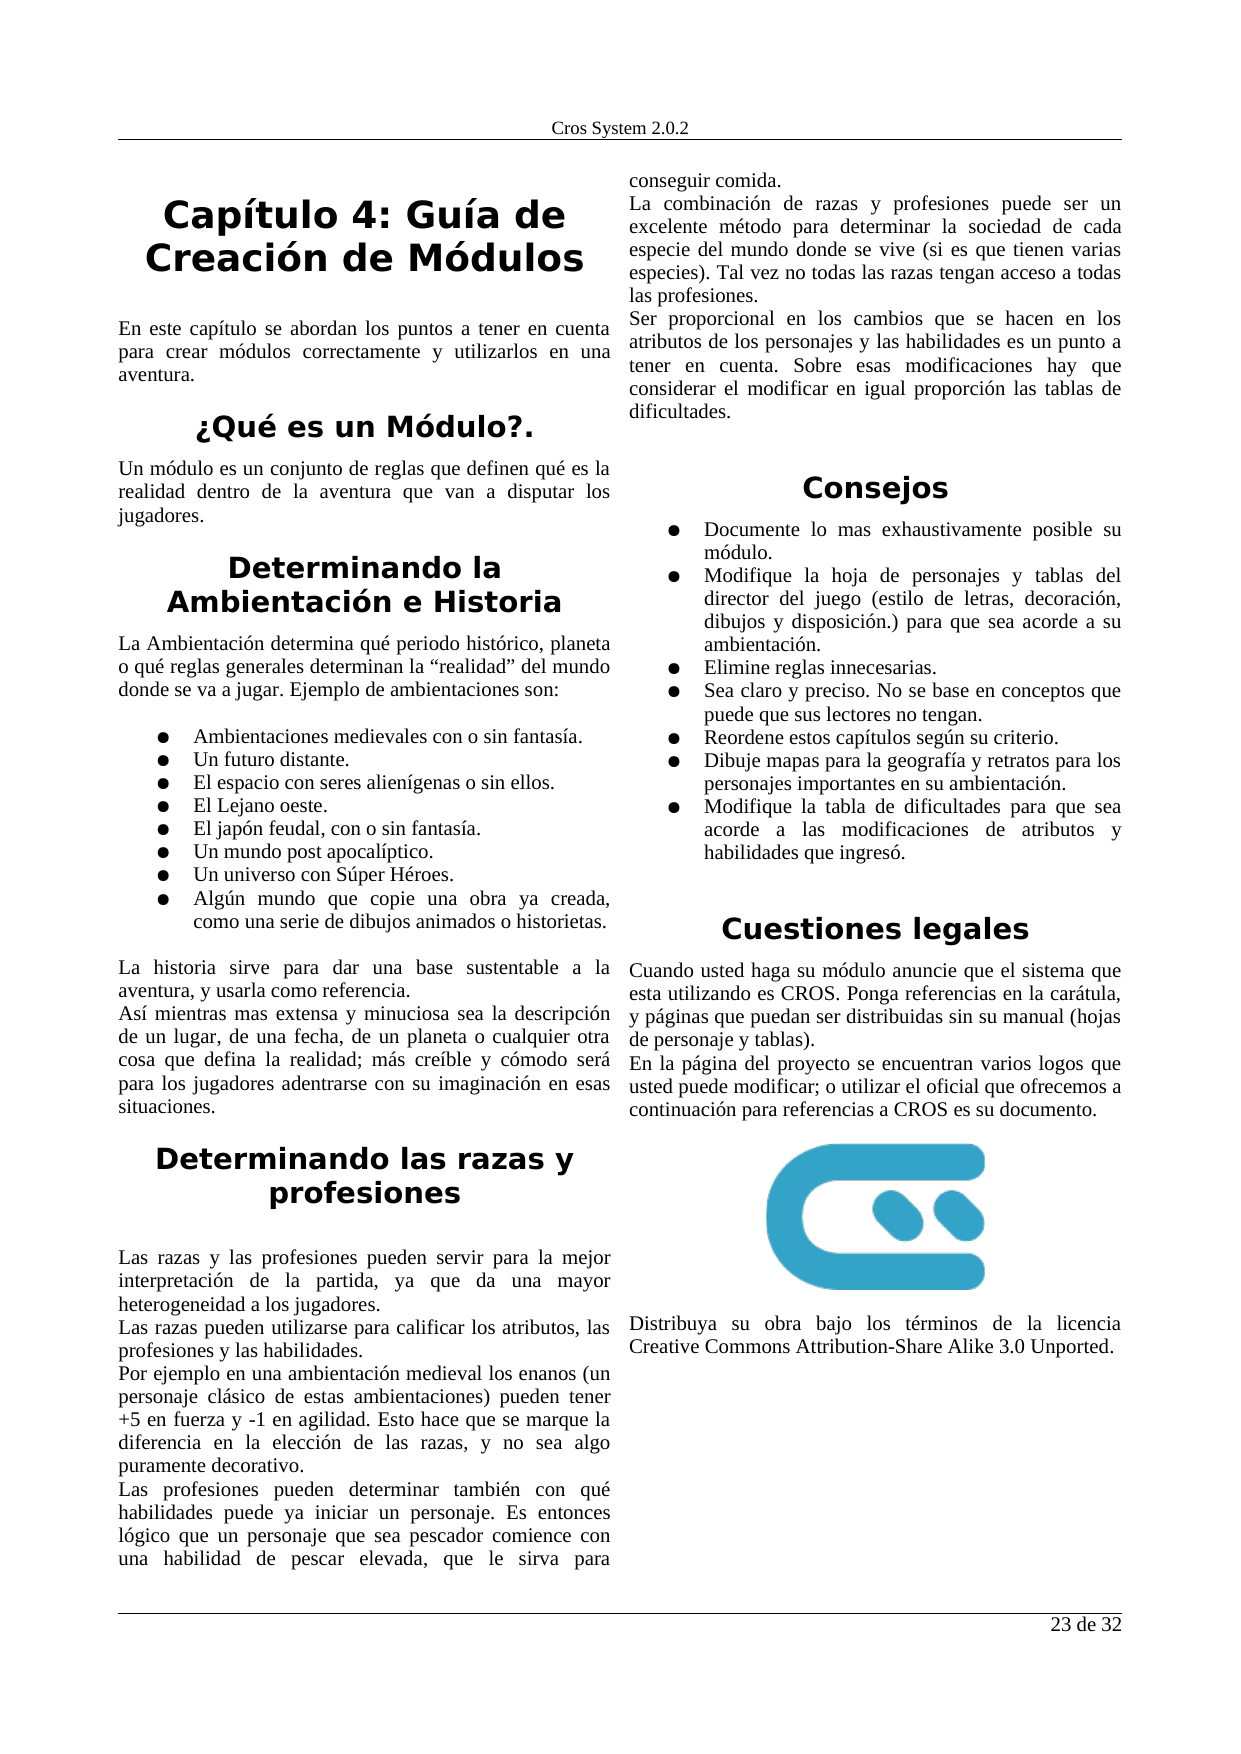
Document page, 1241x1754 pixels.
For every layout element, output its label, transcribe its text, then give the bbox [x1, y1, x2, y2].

list Un mundo post apocalíptico. [156, 840, 611, 863]
list El Lejano oeste. [156, 794, 611, 817]
list Un futuro distante. [156, 748, 611, 771]
text En este capítulo se abordan los puntos a tener en cuenta para crear módulos correctamente y utilizarlos en una aventura. [118, 316, 611, 386]
subtitle Cuestiones legales [629, 912, 1122, 946]
subtitle Capítulo 4: Guía de Creación de Módulos [118, 193, 611, 281]
text conseguir comida. [629, 168, 1122, 192]
text Las razas y las profesiones pueden servir para la mejor interpretación de la partida, ya que da una mayor heterogeneidad a los jugadores. [118, 1246, 611, 1316]
text En la página del proyecto se encuentran varios logos que usted puede modificar; o utilizar el oficial que ofrecemos a continuación para referencias a CROS es su documento. [629, 1051, 1122, 1121]
list Algún mundo que copie una obra ya creada, como una serie de dibujos animados o historietas. [156, 886, 611, 933]
text Así mientras mas extensa y minuciosa sea la descripción de un lugar, de una fecha, de un planeta o cualquier otra cosa que defina la realidad; más creíble y cómodo será para los jugadores adentrarse con su imaginación en esas situaciones. [118, 1002, 611, 1118]
subtitle ¿Qué es un Módulo?. [118, 411, 611, 445]
text Un módulo es un conjunto de reglas que definen qué es la realidad dentro de la aventura que van a disputar los jugadores. [118, 457, 611, 527]
list Dibuje mapas para la geografía y retratos para los personajes importantes en su ambientación. [666, 749, 1122, 795]
text Distribuya su obra bajo los términos de la licencia Creative Commons Attribution-Share Alike 3.0 Unported. [629, 1312, 1122, 1358]
subtitle Determinando la Ambientación e Historia [118, 552, 611, 619]
list Modifique la hoja de personajes y tablas del director del juego (estilo de letras, decoración, dibujos y disposición.) para que sea acorde a su ambientación. [666, 564, 1122, 656]
list Sea claro y preciso. No se base en conceptos que puede que sus lectores no tengan. [666, 679, 1122, 726]
list Elimine reglas innecesarias. [666, 656, 1122, 679]
list Reordene estos capítulos según su criterio. [666, 726, 1122, 749]
list El espacio con seres alienígenas o sin ellos. [156, 771, 611, 794]
picture [766, 1143, 985, 1290]
list Documente lo mas exhaustivamente posible su módulo. [666, 517, 1122, 564]
list Un universo con Súper Héroes. [156, 863, 611, 886]
list Modifique la tabla de dificultades para que sea acorde a las modificaciones de atributos y habilidades que ingresó. [666, 795, 1122, 864]
list El japón feudal, con o sin fantasía. [156, 817, 611, 840]
text Ser proporcional en los cambios que se hacen en los atributos de los personajes y las habilidades es un punto a tener en cuenta. Sobre esas modificaciones hay que considerar el modificar en igual proporción las tablas de dificultades. [629, 307, 1122, 423]
text La Ambientación determina qué periodo histórico, planeta o qué reglas generales determinan la “realidad” del mundo donde se va a jugar. Ejemplo de ambientaciones son: [118, 632, 611, 701]
text Las razas pueden utilizarse para calificar los atributos, las profesiones y las habilidades. [118, 1316, 611, 1362]
text Cuando usted haga su módulo anuncie que el sistema que esta utilizando es CROS. Ponga referencias en la carátula, y páginas que puedan ser distribuidas sin su manual (hojas de personaje y tablas). [629, 959, 1122, 1051]
text Por ejemplo en una ambientación medieval los enanos (un personaje clásico de estas ambientaciones) pueden tener +5 en fuerza y -1 en agilidad. Esto hace que se marque la diferencia en la elección de las razas, y no sea algo puramente decorativo. [118, 1362, 611, 1477]
subtitle Consejos [629, 471, 1122, 505]
subtitle Determinando las razas y profesiones [118, 1143, 611, 1211]
text La combinación de razas y profesiones puede ser un excelente método para determinar la sociedad de cada especie del mundo donde se vive (si es que tienen varias especies). Tal vez no todas las razas tengan acceso a todas las profesiones. [629, 192, 1122, 307]
text La historia sirve para dar una base sustentable a la aventura, y usarla como referencia. [118, 956, 611, 1002]
text Las profesiones pueden determinar también con qué habilidades puede ya iniciar un personaje. Es entonces lógico que un personaje que sea pescador comience con una habilidad de pescar elevada, que le sirva para [118, 1477, 611, 1570]
list Ambientaciones medievales con o sin fantasía. [156, 724, 611, 748]
